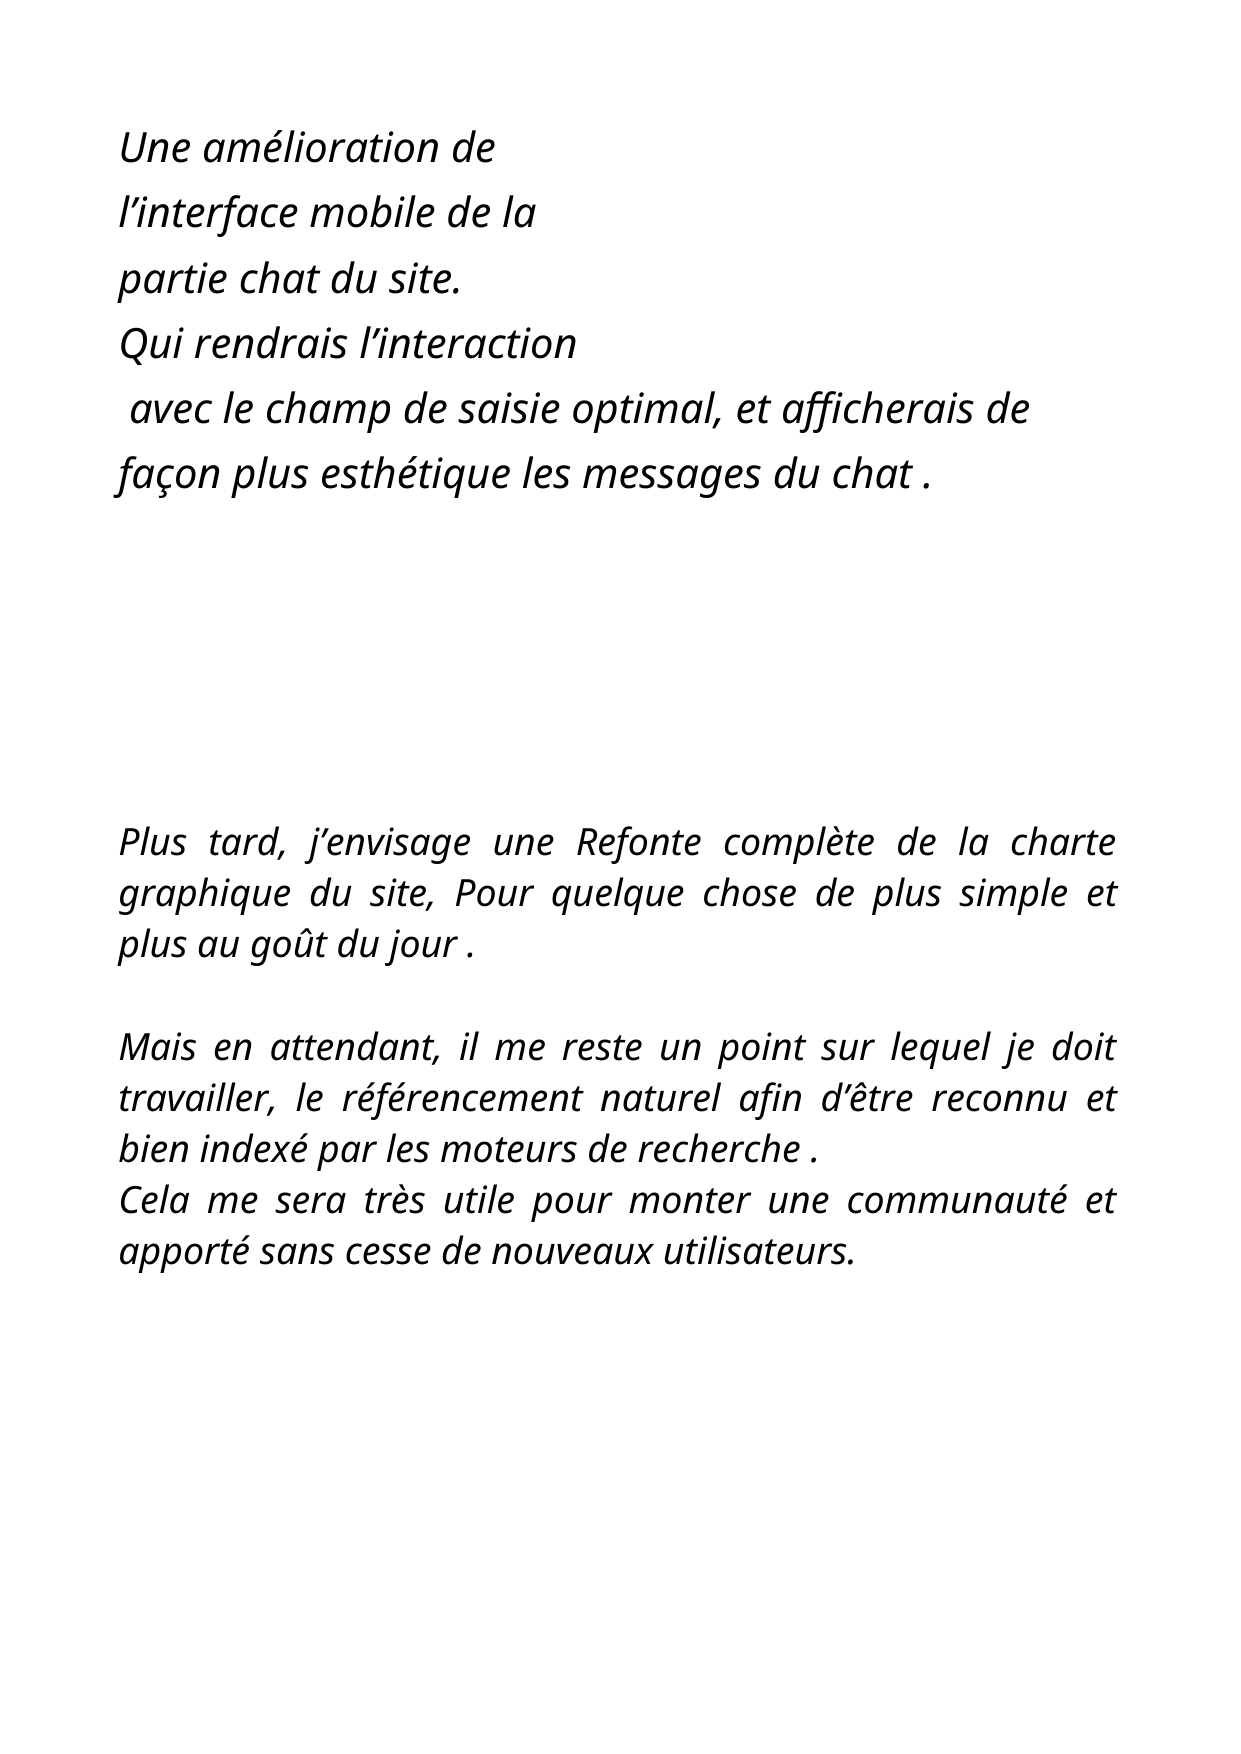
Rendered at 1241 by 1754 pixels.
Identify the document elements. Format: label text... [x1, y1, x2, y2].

text avec le champ de saisie optimal, et afficherais de [118, 379, 1122, 436]
text Une amélioration de [118, 118, 1122, 175]
text l’interface mobile de la [118, 183, 1122, 240]
text Mais en attendant, il me reste un point sur lequel je doit travailler, le référencement naturel afin d’être reconnu et bien indexé par les moteurs de recherche . [118, 1020, 1122, 1173]
text partie chat du site. [118, 248, 1122, 305]
text Plus tard, j’envisage une Refonte complète de la charte graphique du site, Pour quelque chose de plus simple et plus au goût du jour . [118, 816, 1122, 969]
text Qui rendrais l’interaction [118, 314, 1122, 371]
text façon plus esthétique les messages du chat . [118, 444, 1122, 501]
text Cela me sera très utile pour monter une communauté et apporté sans cesse de nouveaux utilisateurs. [118, 1173, 1122, 1275]
